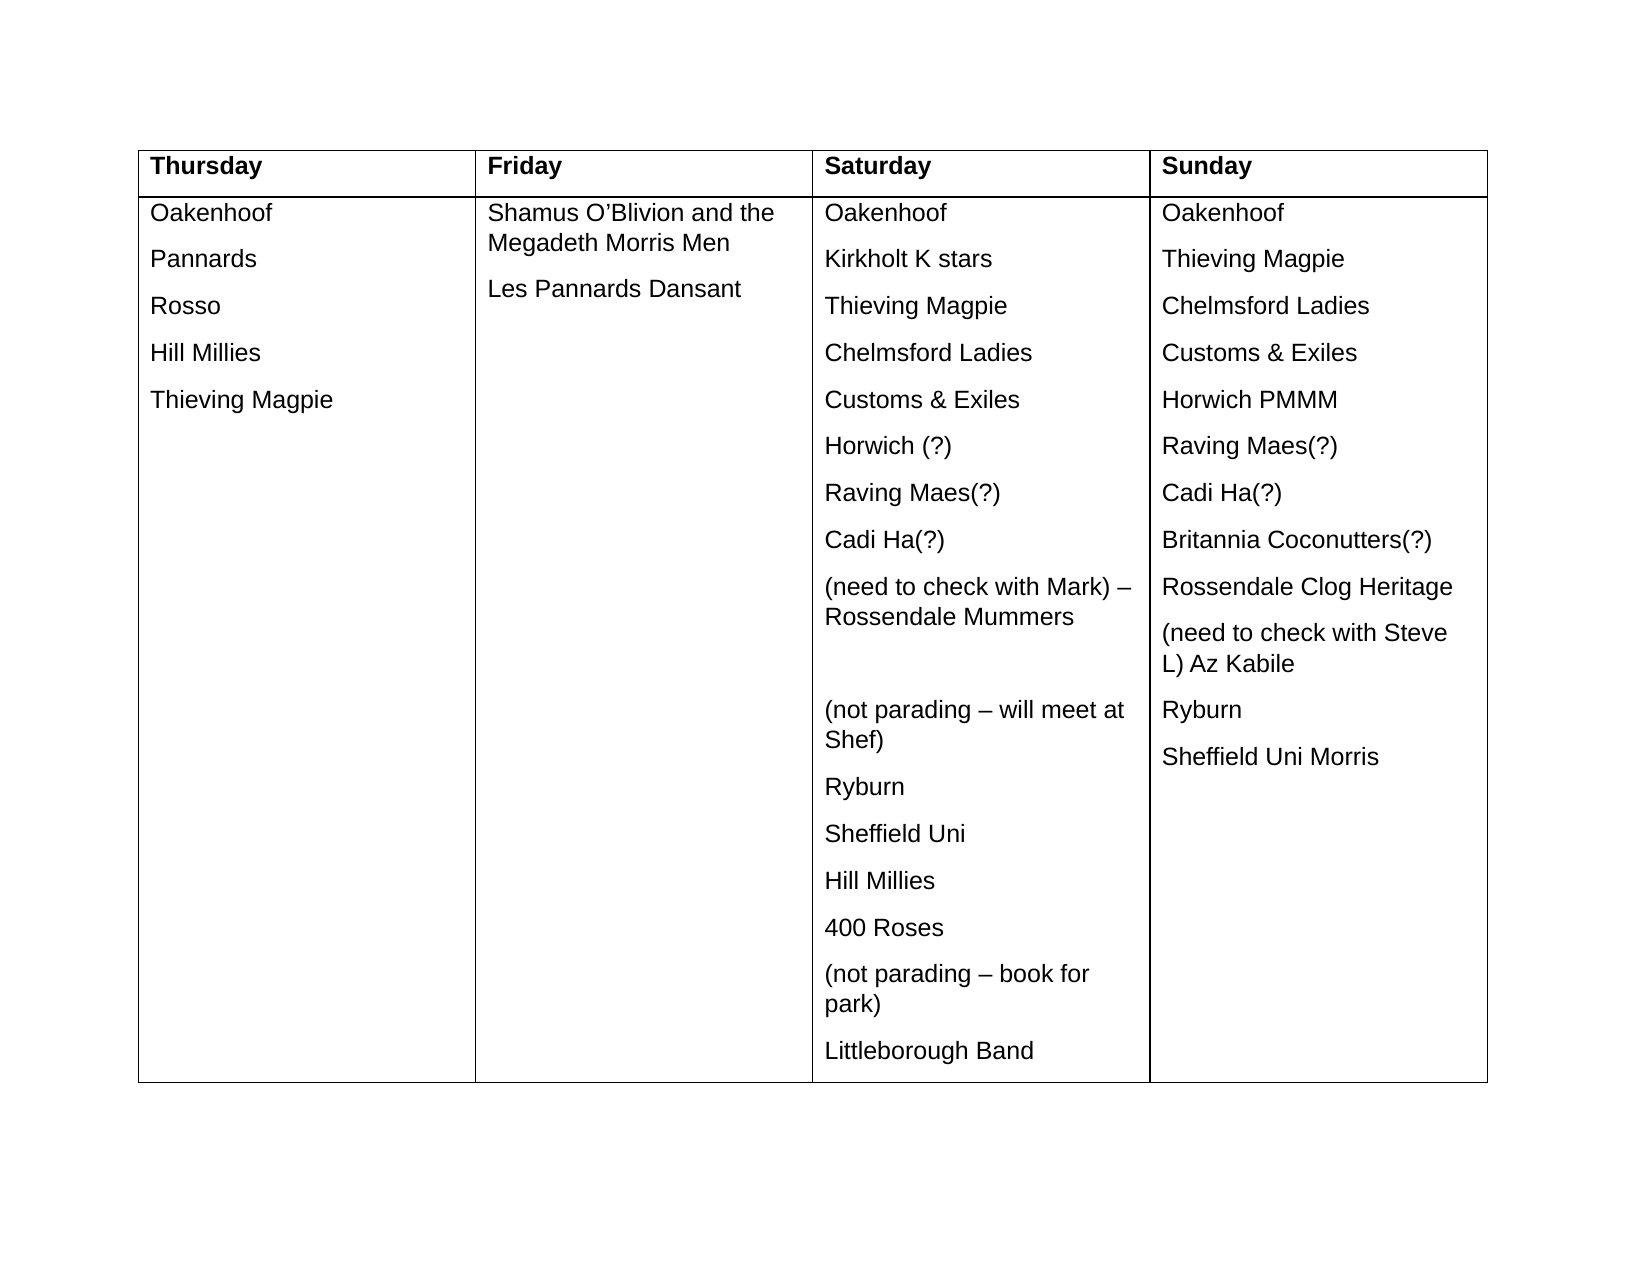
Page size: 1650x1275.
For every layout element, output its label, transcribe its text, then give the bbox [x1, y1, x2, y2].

table_cell Oakenhoof Kirkholt K stars Thieving Magpie Chelmsford Ladies Customs & Exiles Horwich (?) Raving Maes(?) Cadi Ha(?) (need to check with Mark) – Rossendale Mummers (not parading – will meet at Shef) Ryburn Sheffield Uni Hill Millies 400 Roses (not parading – book for park) Littleborough Band [813, 198, 1149, 1082]
table_cell Oakenhoof Pannards Rosso Hill Millies Thieving Magpie [139, 198, 475, 1082]
table_cell Shamus O’Blivion and the Megadeth Morris Men Les Pannards Dansant [476, 198, 812, 1082]
table_header Sunday [1151, 151, 1487, 196]
table_header Thursday [139, 151, 475, 196]
table_header Friday [476, 151, 812, 196]
table_cell Oakenhoof Thieving Magpie Chelmsford Ladies Customs & Exiles Horwich PMMM Raving Maes(?) Cadi Ha(?) Britannia Coconutters(?) Rossendale Clog Heritage (need to check with Steve L) Az Kabile Ryburn Sheffield Uni Morris [1151, 198, 1487, 1082]
table_header Saturday [813, 151, 1149, 196]
